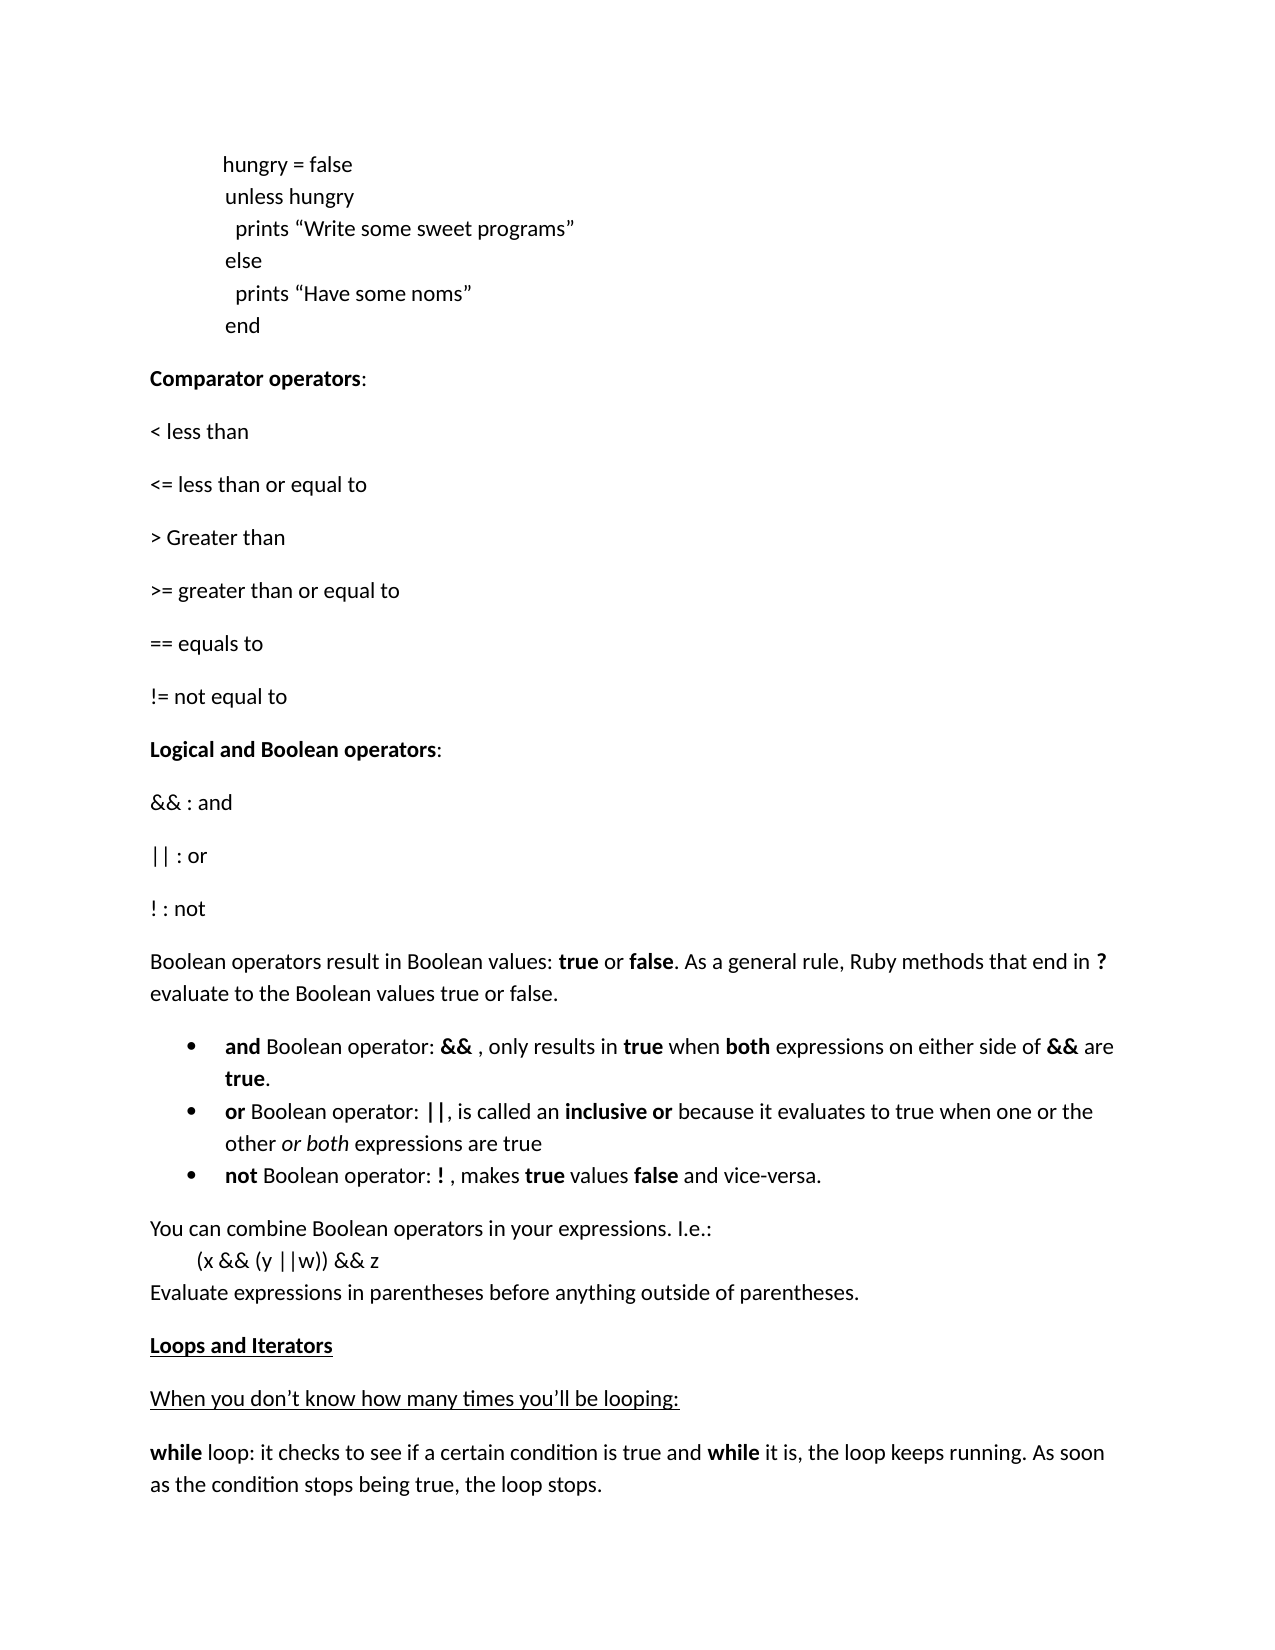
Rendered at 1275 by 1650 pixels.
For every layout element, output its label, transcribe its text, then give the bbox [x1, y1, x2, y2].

list or Boolean operator: ||, is called an inclusive or because it evaluates to true when one or the other or both expressions are true [187, 1097, 1125, 1157]
text When you don’t know how many times you’ll be looping: [150, 1384, 1125, 1413]
text >= greater than or equal to [150, 576, 1125, 604]
text <= less than or equal to [150, 470, 1125, 498]
text && : and [150, 788, 1125, 816]
text != not equal to [150, 682, 1125, 710]
text || : or [150, 841, 1125, 869]
text ! : not [150, 894, 1125, 922]
list not Boolean operator: ! , makes true values false and vice-versa. [187, 1161, 1125, 1189]
text > Greater than [150, 523, 1125, 551]
text Loops and Iterators [150, 1332, 1125, 1359]
text You can combine Boolean operators in your expressions. I.e.: (x && (y ||w)) && z Evaluate expressions in parentheses before anything outside of parentheses. [150, 1214, 1125, 1307]
text Comparator operators: [150, 364, 1125, 392]
text Logical and Boolean operators: [150, 735, 1125, 763]
text < less than [150, 417, 1125, 445]
text Boolean operators result in Boolean values: true or false. As a general rule, Ruby methods that end in ? evaluate to the Boolean values true or false. [150, 947, 1125, 1007]
text hungry = false unless hungry prints “Write some sweet programs” else prints “Have some noms” end [150, 150, 1125, 339]
list and Boolean operator: && , only results in true when both expressions on either side of && are true. [187, 1032, 1125, 1093]
text == equals to [150, 629, 1125, 657]
text while loop: it checks to see if a certain condition is true and while it is, the loop keeps running. As soon as the condition stops being true, the loop stops. [150, 1438, 1125, 1498]
